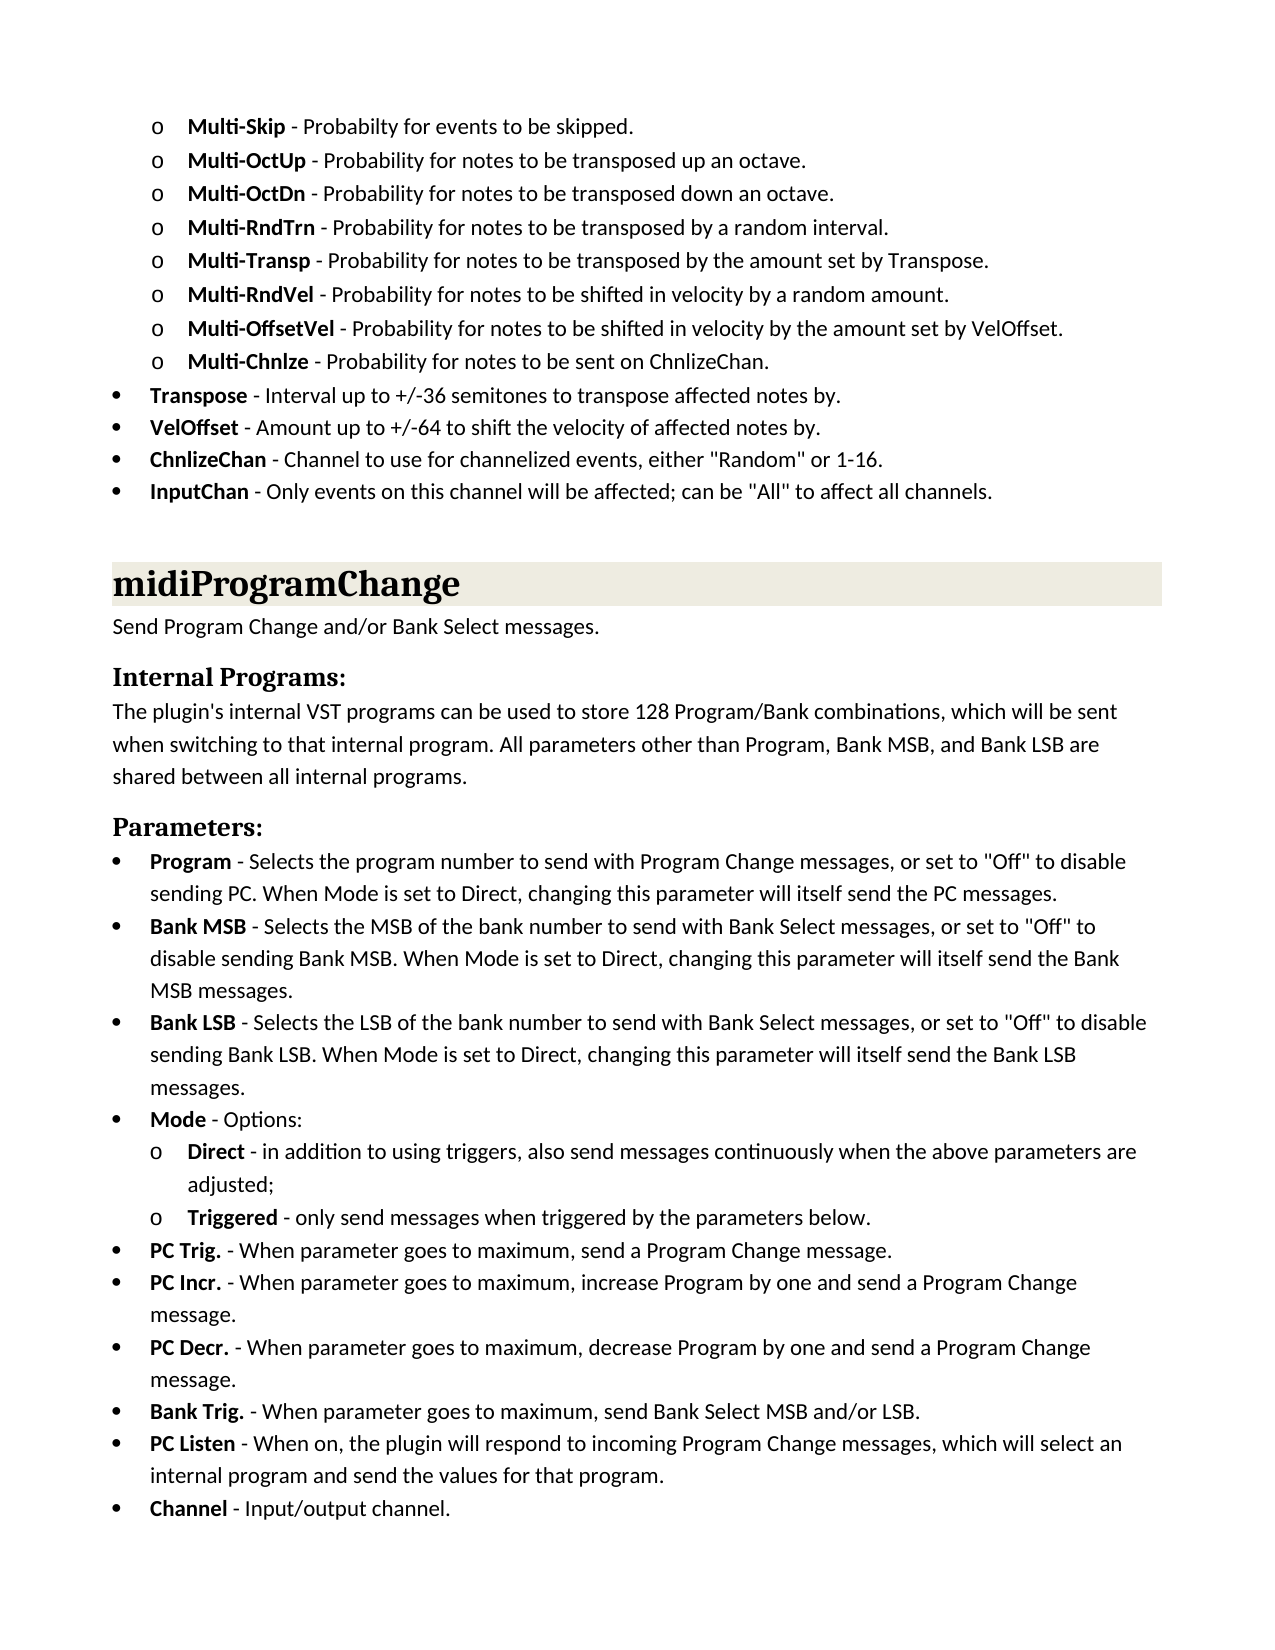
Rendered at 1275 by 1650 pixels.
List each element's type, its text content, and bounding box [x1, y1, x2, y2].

subtitle Internal Programs: [112, 662, 1162, 693]
list Multi-OffsetVel - Probability for notes to be shifted in velocity by the amount set by VelOffset. [151, 314, 1162, 343]
text The plugin's internal VST programs can be used to store 128 Program/Bank combinations, which will be sent when switching to that internal program. All parameters other than Program, Bank MSB, and Bank LSB are shared between all internal programs. [112, 697, 1162, 790]
list Bank Trig. - When parameter goes to maximum, send Bank Select MSB and/or LSB. [112, 1397, 1162, 1425]
list InputChan - Only events on this channel will be affected; can be "All" to affect all channels. [112, 477, 1162, 505]
list Multi-RndVel - Probability for notes to be shifted in velocity by a random amount. [151, 280, 1162, 309]
list Direct - in addition to using triggers, also send messages continuously when the above parameters are adjusted; [149, 1137, 1162, 1198]
list Mode - Options: [112, 1105, 1162, 1133]
list ChnlizeChan - Channel to use for channelized events, either "Random" or 1-16. [112, 445, 1162, 473]
list Multi-Transp - Probability for notes to be transposed by the amount set by Transpose. [151, 247, 1162, 276]
list Channel - Input/output channel. [112, 1494, 1162, 1522]
list Bank LSB - Selects the LSB of the bank number to send with Bank Select messages, or set to "Off" to disable sending Bank LSB. When Mode is set to Direct, changing this parameter will itself send the Bank LSB messages. [112, 1008, 1162, 1101]
list Transpose - Interval up to +/-36 semitones to transpose affected notes by. [112, 381, 1162, 409]
list PC Listen - When on, the plugin will respond to incoming Program Change messages, which will select an internal program and send the values for that program. [112, 1429, 1162, 1489]
list VelOffset - Amount up to +/-64 to shift the velocity of affected notes by. [112, 413, 1162, 441]
list Multi-OctUp - Probability for notes to be transposed up an octave. [151, 146, 1162, 175]
list Program - Selects the program number to send with Program Change messages, or set to "Off" to disable sending PC. When Mode is set to Direct, changing this parameter will itself send the PC messages. [112, 847, 1162, 908]
list PC Incr. - When parameter goes to maximum, increase Program by one and send a Program Change message. [112, 1268, 1162, 1328]
list Bank MSB - Selects the MSB of the bank number to send with Bank Select messages, or set to "Off" to disable sending Bank MSB. When Mode is set to Direct, changing this parameter will itself send the Bank MSB messages. [112, 912, 1162, 1004]
list Multi-Chnlze - Probability for notes to be sent on ChnlizeChan. [151, 347, 1162, 376]
subtitle Parameters: [112, 812, 1162, 843]
text Send Program Change and/or Bank Select messages. [112, 612, 1162, 640]
subtitle midiProgramChange [112, 562, 1162, 606]
list Multi-RndTrn - Probability for notes to be transposed by a random interval. [151, 213, 1162, 242]
list Triggered - only send messages when triggered by the parameters below. [149, 1203, 1162, 1232]
list Multi-OctDn - Probability for notes to be transposed down an octave. [151, 179, 1162, 209]
list Multi-Skip - Probabilty for events to be skipped. [151, 112, 1162, 142]
list PC Trig. - When parameter goes to maximum, send a Program Change message. [112, 1236, 1162, 1264]
list PC Decr. - When parameter goes to maximum, decrease Program by one and send a Program Change message. [112, 1333, 1162, 1393]
